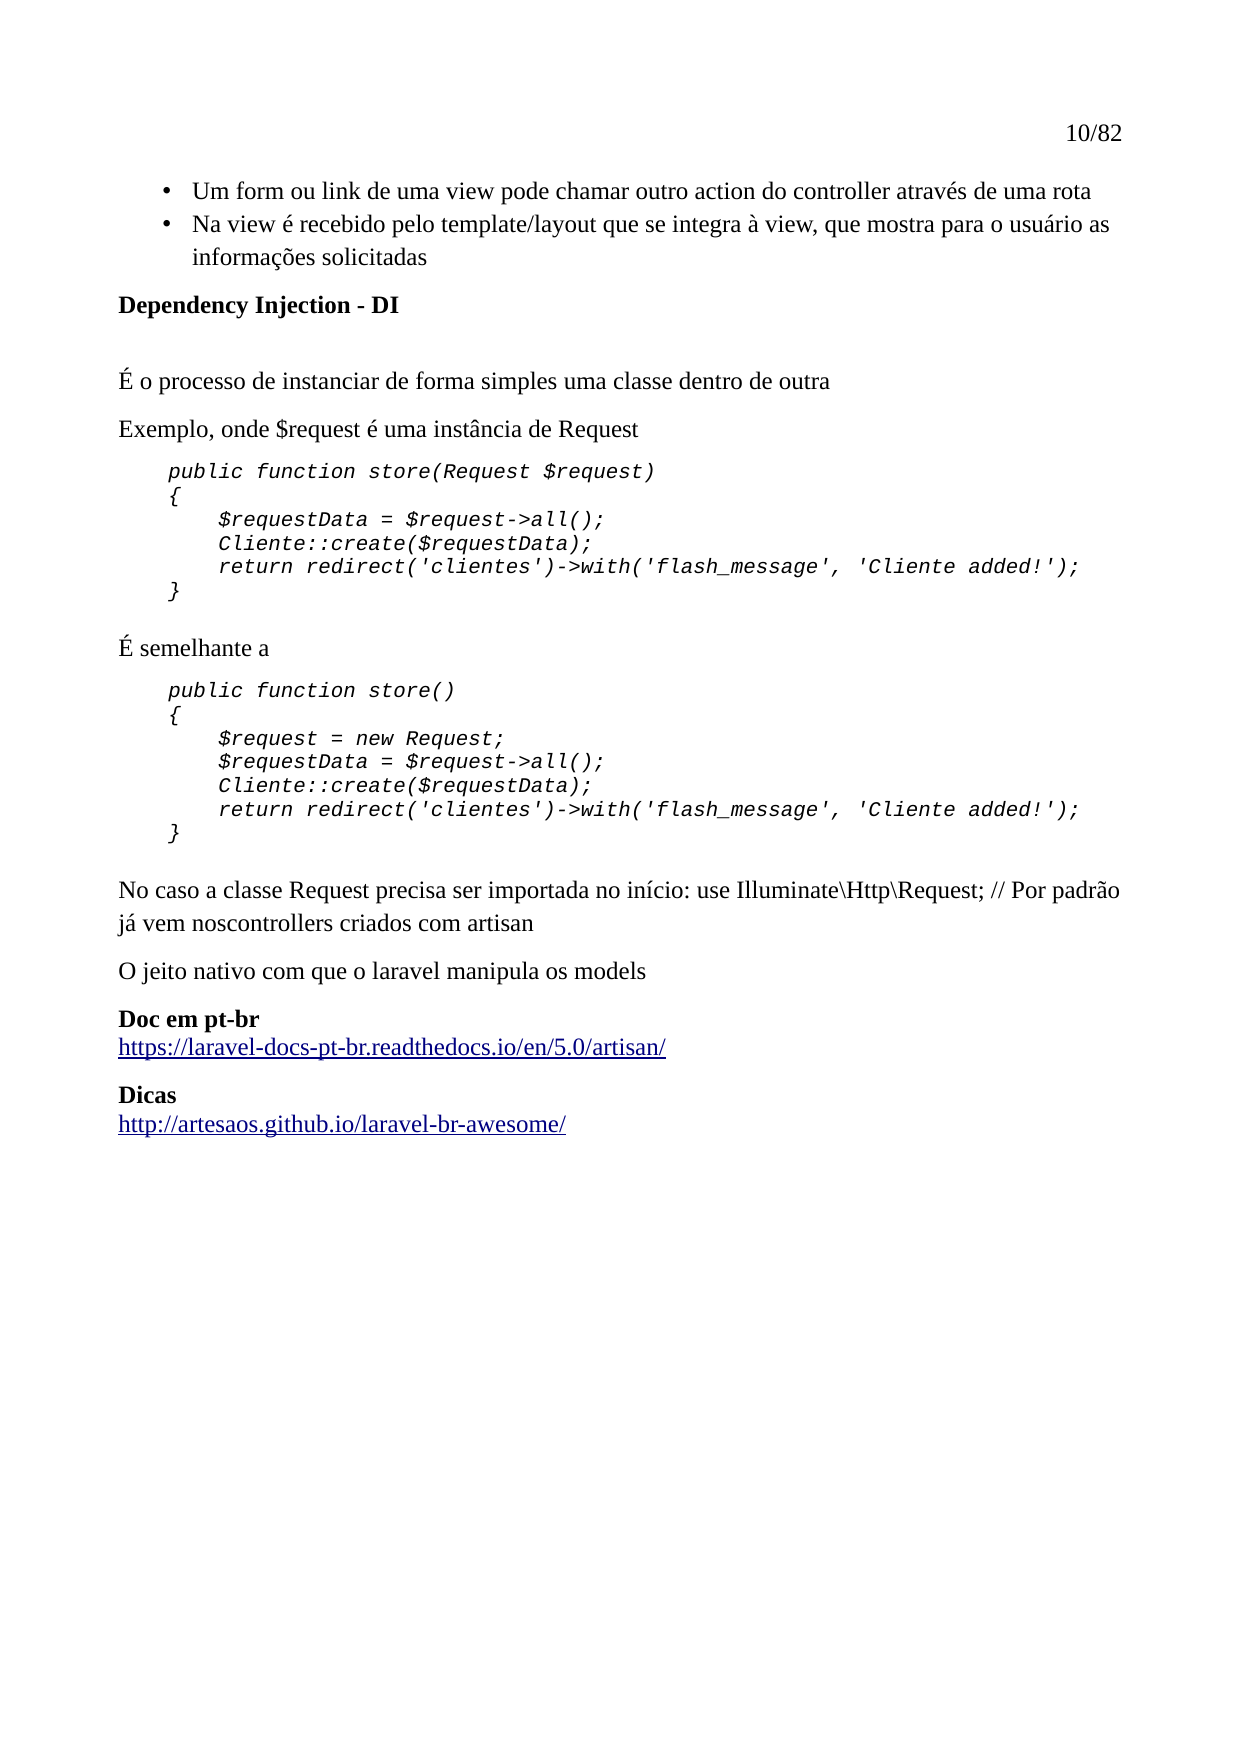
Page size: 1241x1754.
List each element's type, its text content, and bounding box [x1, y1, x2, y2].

text Dicas [118, 1080, 1122, 1109]
text Exemplo, onde $request é uma instância de Request [118, 414, 1122, 443]
text } [118, 580, 1122, 603]
text { [118, 704, 1122, 728]
text public function store(Request $request) [118, 462, 1122, 485]
text return redirect('clientes')->with('flash_message', 'Cliente added!'); [118, 556, 1122, 580]
text public function store() [118, 681, 1122, 704]
text No caso a classe Request precisa ser importada no início: use Illuminate\Http\Request; // Por padrão já vem noscontrollers criados com artisan [118, 876, 1122, 937]
text Doc em pt-br [118, 1004, 1122, 1032]
text Dependency Injection - DI [118, 290, 1122, 319]
text O jeito nativo com que o laravel manipula os models [118, 956, 1122, 985]
text } [118, 822, 1122, 846]
list Na view é recebido pelo template/layout que se integra à view, que mostra para o usuário as informações solicitadas [162, 209, 1122, 271]
list Um form ou link de uma view pode chamar outro action do controller através de uma rota [162, 176, 1122, 205]
text { [118, 485, 1122, 509]
text É semelhante a [118, 633, 1122, 662]
text http://artesaos.github.io/laravel-br-awesome/ [118, 1109, 1122, 1138]
text $requestData = $request->all(); [118, 509, 1122, 532]
text https://laravel-docs-pt-br.readthedocs.io/en/5.0/artisan/ [118, 1032, 1122, 1061]
text Cliente::create($requestData); [118, 775, 1122, 799]
text $requestData = $request->all(); [118, 751, 1122, 775]
text É o processo de instanciar de forma simples uma classe dentro de outra [118, 366, 1122, 395]
text Cliente::create($requestData); [118, 532, 1122, 556]
text $request = new Request; [118, 728, 1122, 751]
text return redirect('clientes')->with('flash_message', 'Cliente added!'); [118, 799, 1122, 822]
